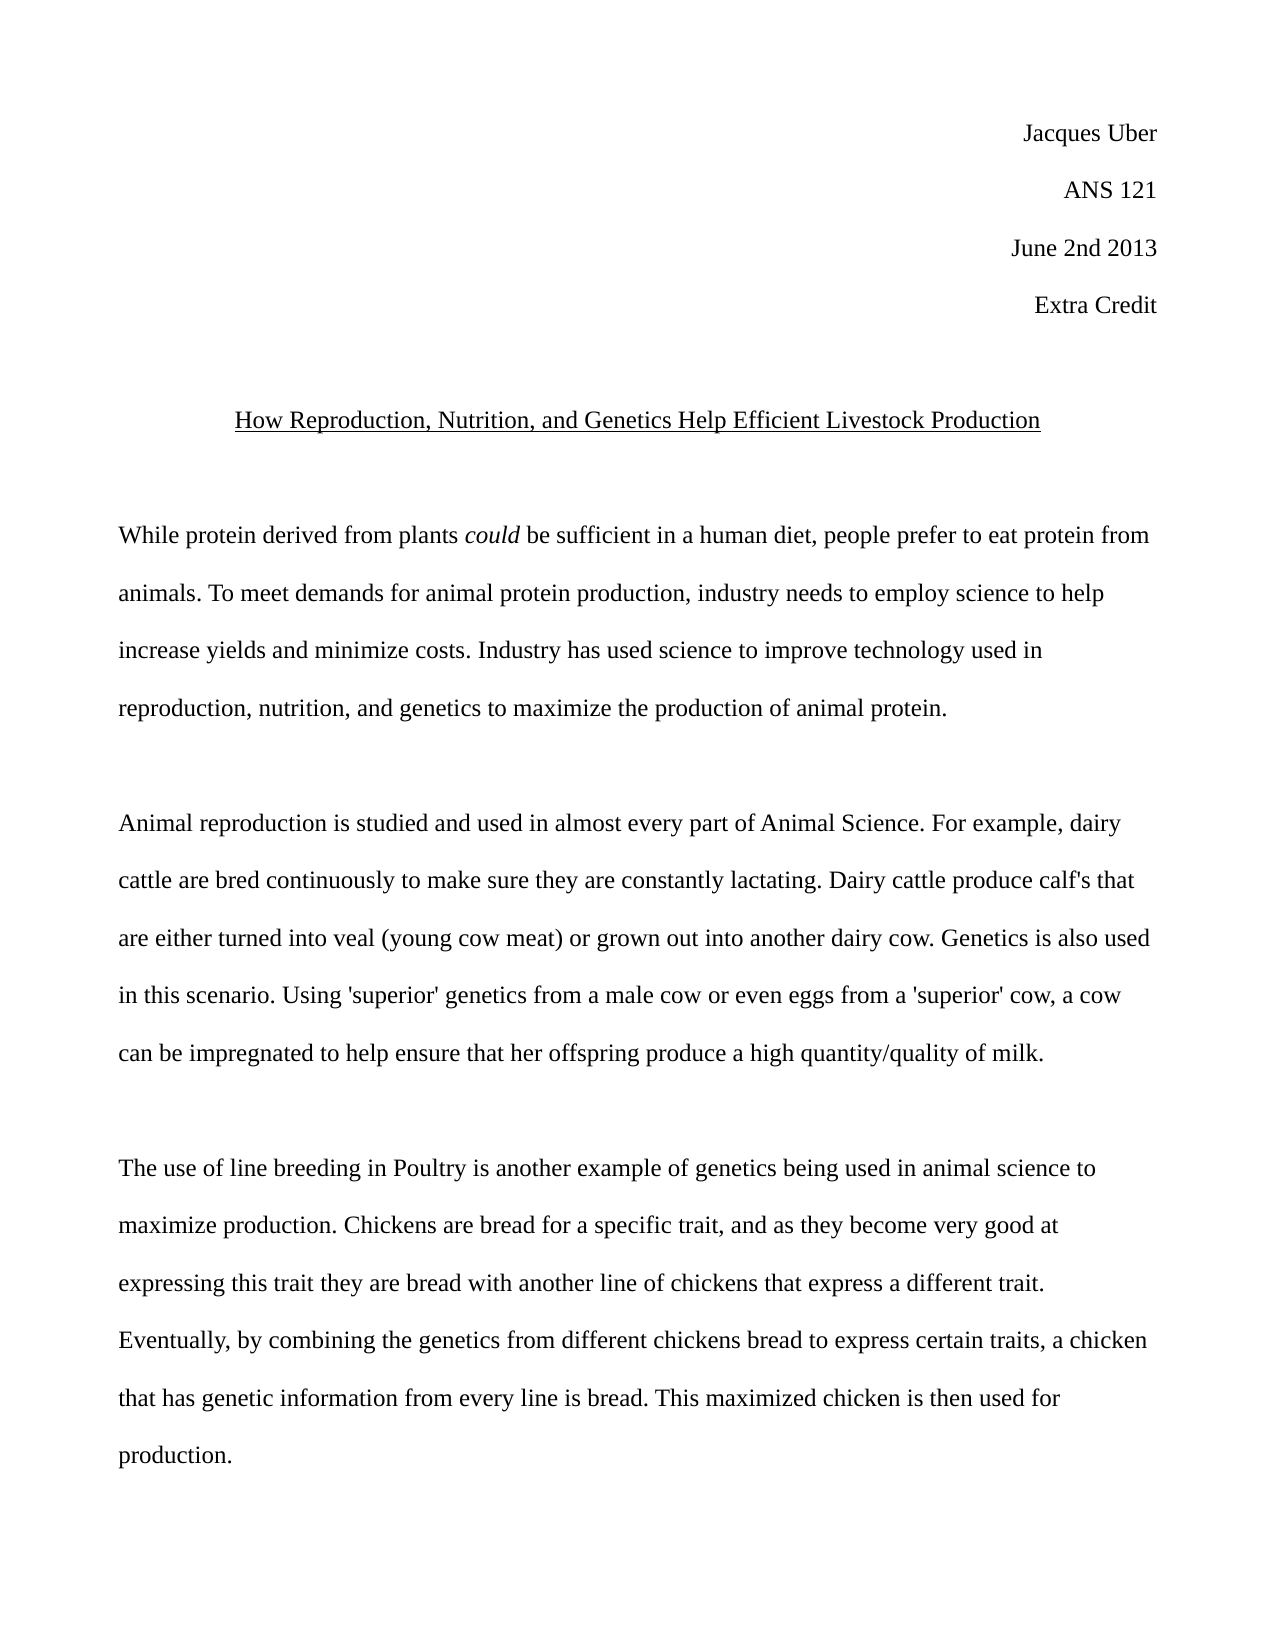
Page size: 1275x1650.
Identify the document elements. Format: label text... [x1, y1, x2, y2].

text June 2nd 2013 [118, 233, 1157, 262]
text ANS 121 [118, 176, 1157, 204]
text The use of line breeding in Poultry is another example of genetics being used in animal science to maximize production. Chickens are bread for a specific trait, and as they become very good at expressing this trait they are bread with another line of chickens that express a different trait. Eventually, by combining the genetics from different chickens bread to express certain traits, a chicken that has genetic information from every line is bread. This maximized chicken is then used for production. [118, 1153, 1157, 1469]
text While protein derived from plants could be sufficient in a human diet, people prefer to eat protein from animals. To meet demands for animal protein production, industry needs to employ science to help increase yields and minimize costs. Industry has used science to improve technology used in reproduction, nutrition, and genetics to maximize the production of animal protein. [118, 521, 1157, 722]
text How Reproduction, Nutrition, and Genetics Help Efficient Livestock Production [118, 406, 1157, 434]
text Extra Credit [118, 291, 1157, 319]
text Jacques Uber [118, 118, 1157, 147]
text Animal reproduction is studied and used in almost every part of Animal Science. For example, dairy cattle are bred continuously to make sure they are constantly lactating. Dairy cattle produce calf's that are either turned into veal (young cow meat) or grown out into another dairy cow. Genetics is also used in this scenario. Using 'superior' genetics from a male cow or even eggs from a 'superior' cow, a cow can be impregnated to help ensure that her offspring produce a high quantity/quality of milk. [118, 808, 1157, 1067]
